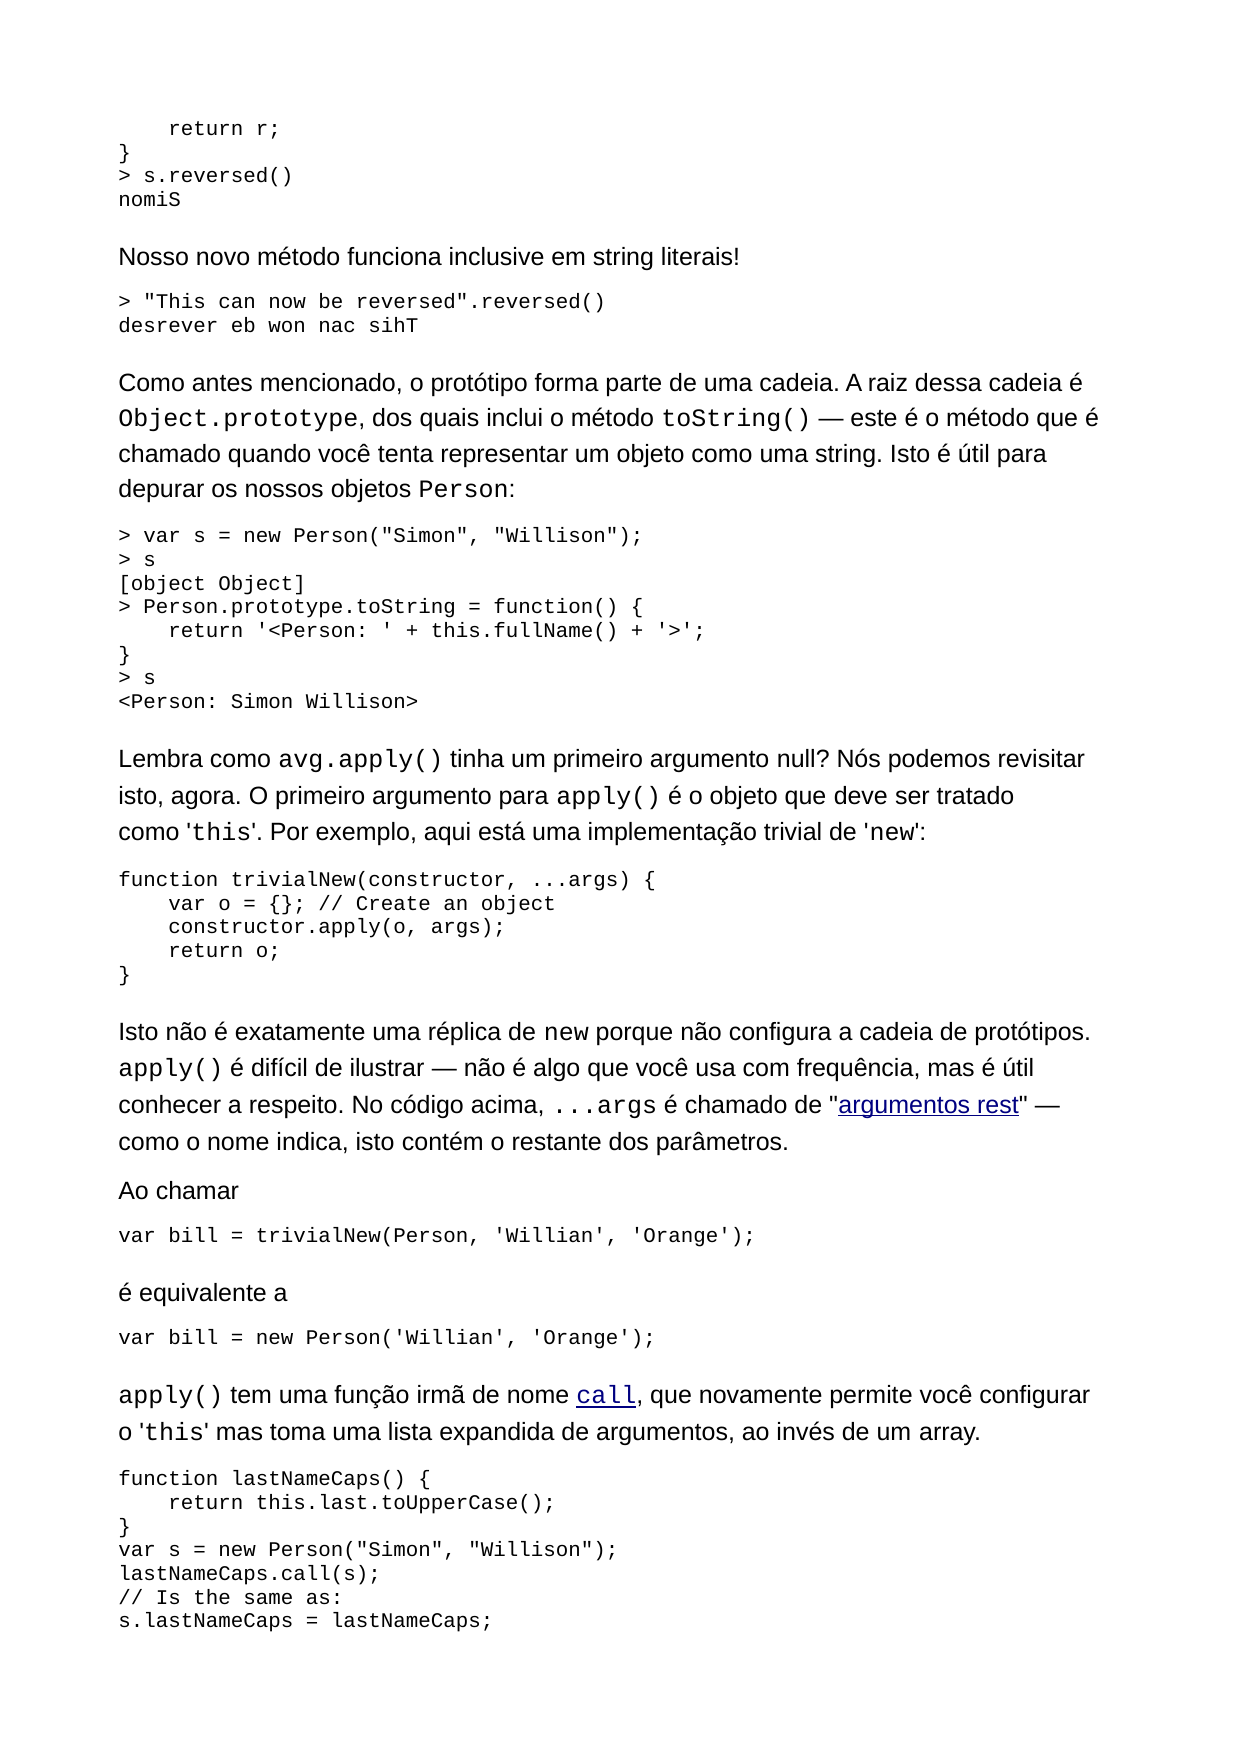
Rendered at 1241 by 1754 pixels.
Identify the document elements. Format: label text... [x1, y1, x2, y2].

text > Person.prototype.toString = function() { [118, 596, 1122, 620]
text constructor.apply(o, args); [118, 916, 1122, 940]
text lastNameCaps.call(s); [118, 1563, 1122, 1587]
text > s [118, 667, 1122, 691]
text return '<Person: ' + this.fullName() + '>'; [118, 620, 1122, 643]
text Nosso novo método funciona inclusive em string literais! [118, 242, 1122, 271]
text } [118, 142, 1122, 165]
text > s.reversed() [118, 165, 1122, 189]
text nomiS [118, 189, 1122, 213]
text } [118, 643, 1122, 667]
text <Person: Simon Willison> [118, 691, 1122, 714]
text s.lastNameCaps = lastNameCaps; [118, 1610, 1122, 1634]
text var bill = new Person('Willian', 'Orange'); [118, 1327, 1122, 1351]
text Ao chamar [118, 1176, 1122, 1204]
text é equivalente a [118, 1278, 1122, 1307]
text function lastNameCaps() { [118, 1468, 1122, 1492]
text > "This can now be reversed".reversed() [118, 291, 1122, 315]
text > s [118, 549, 1122, 573]
text } [118, 963, 1122, 987]
text desrever eb won nac sihT [118, 315, 1122, 338]
text function trivialNew(constructor, ...args) { [118, 869, 1122, 893]
text var o = {}; // Create an object [118, 893, 1122, 916]
text return r; [118, 118, 1122, 142]
text return o; [118, 940, 1122, 963]
text var s = new Person("Simon", "Willison"); [118, 1539, 1122, 1563]
text } [118, 1516, 1122, 1539]
text return this.last.toUpperCase(); [118, 1492, 1122, 1516]
text Lembra como avg.apply() tinha um primeiro argumento null? Nós podemos revisitar isto, agora. O primeiro argumento para apply() é o objeto que deve ser tratado como 'this'. Por exemplo, aqui está uma implementação trivial de 'new': [118, 744, 1122, 848]
text var bill = trivialNew(Person, 'Willian', 'Orange'); [118, 1225, 1122, 1248]
text // Is the same as: [118, 1587, 1122, 1610]
text Como antes mencionado, o protótipo forma parte de uma cadeia. A raiz dessa cadeia é Object.prototype, dos quais inclui o método toString() — este é o método que é chamado quando você tenta representar um objeto como uma string. Isto é útil para depurar os nossos objetos Person: [118, 368, 1122, 504]
text Isto não é exatamente uma réplica de new porque não configura a cadeia de protótipos. apply() é difícil de ilustrar — não é algo que você usa com frequência, mas é útil conhecer a respeito. No código acima, ...args é chamado de "argumentos rest" — como o nome indica, isto contém o restante dos parâmetros. [118, 1017, 1122, 1155]
text > var s = new Person("Simon", "Willison"); [118, 525, 1122, 549]
text apply() tem uma função irmã de nome call, que novamente permite você configurar o 'this' mas toma uma lista expandida de argumentos, ao invés de um array. [118, 1380, 1122, 1448]
text [object Object] [118, 573, 1122, 596]
